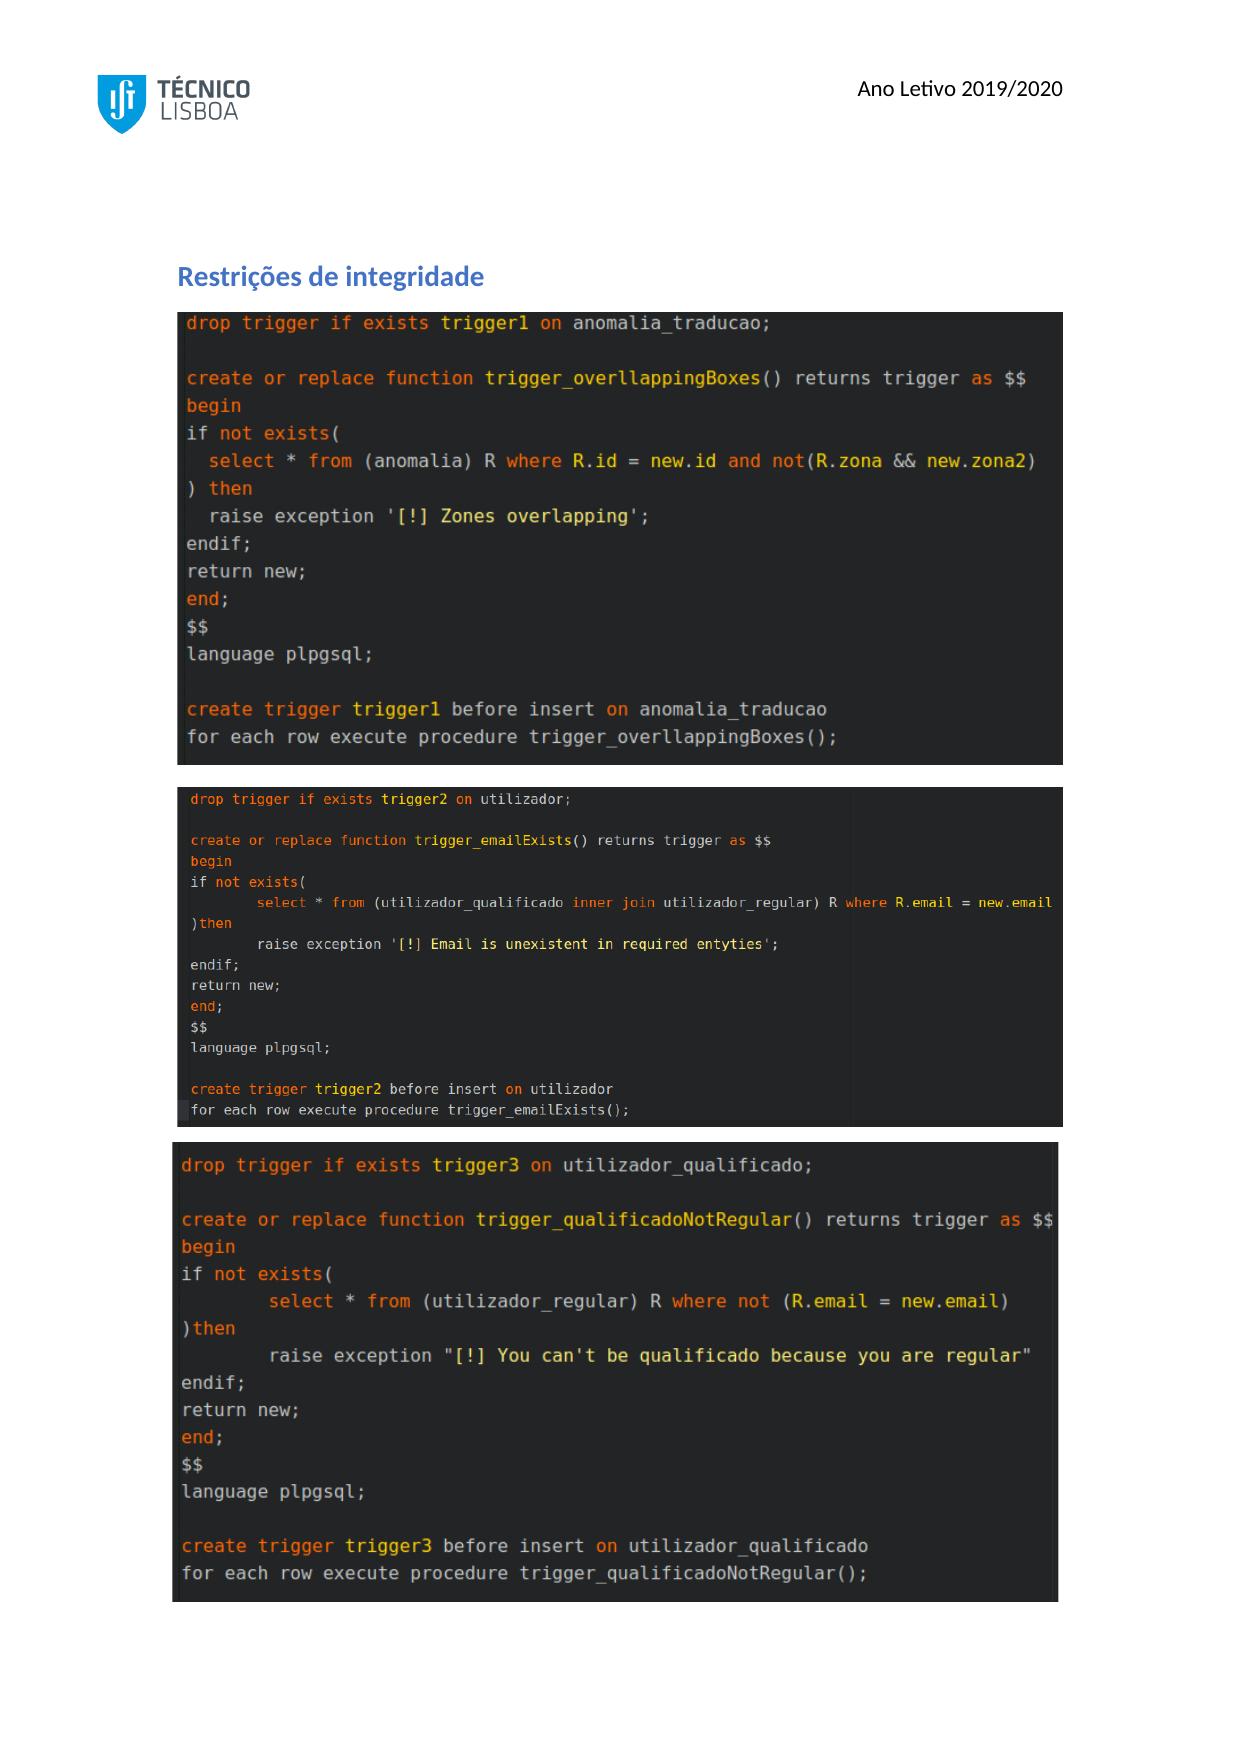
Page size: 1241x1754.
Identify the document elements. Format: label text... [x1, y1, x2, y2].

picture [172, 1142, 1059, 1602]
picture [177, 787, 1063, 1127]
picture [177, 312, 1063, 765]
picture [86, 58, 265, 149]
text Restrições de integridade [177, 258, 1063, 293]
